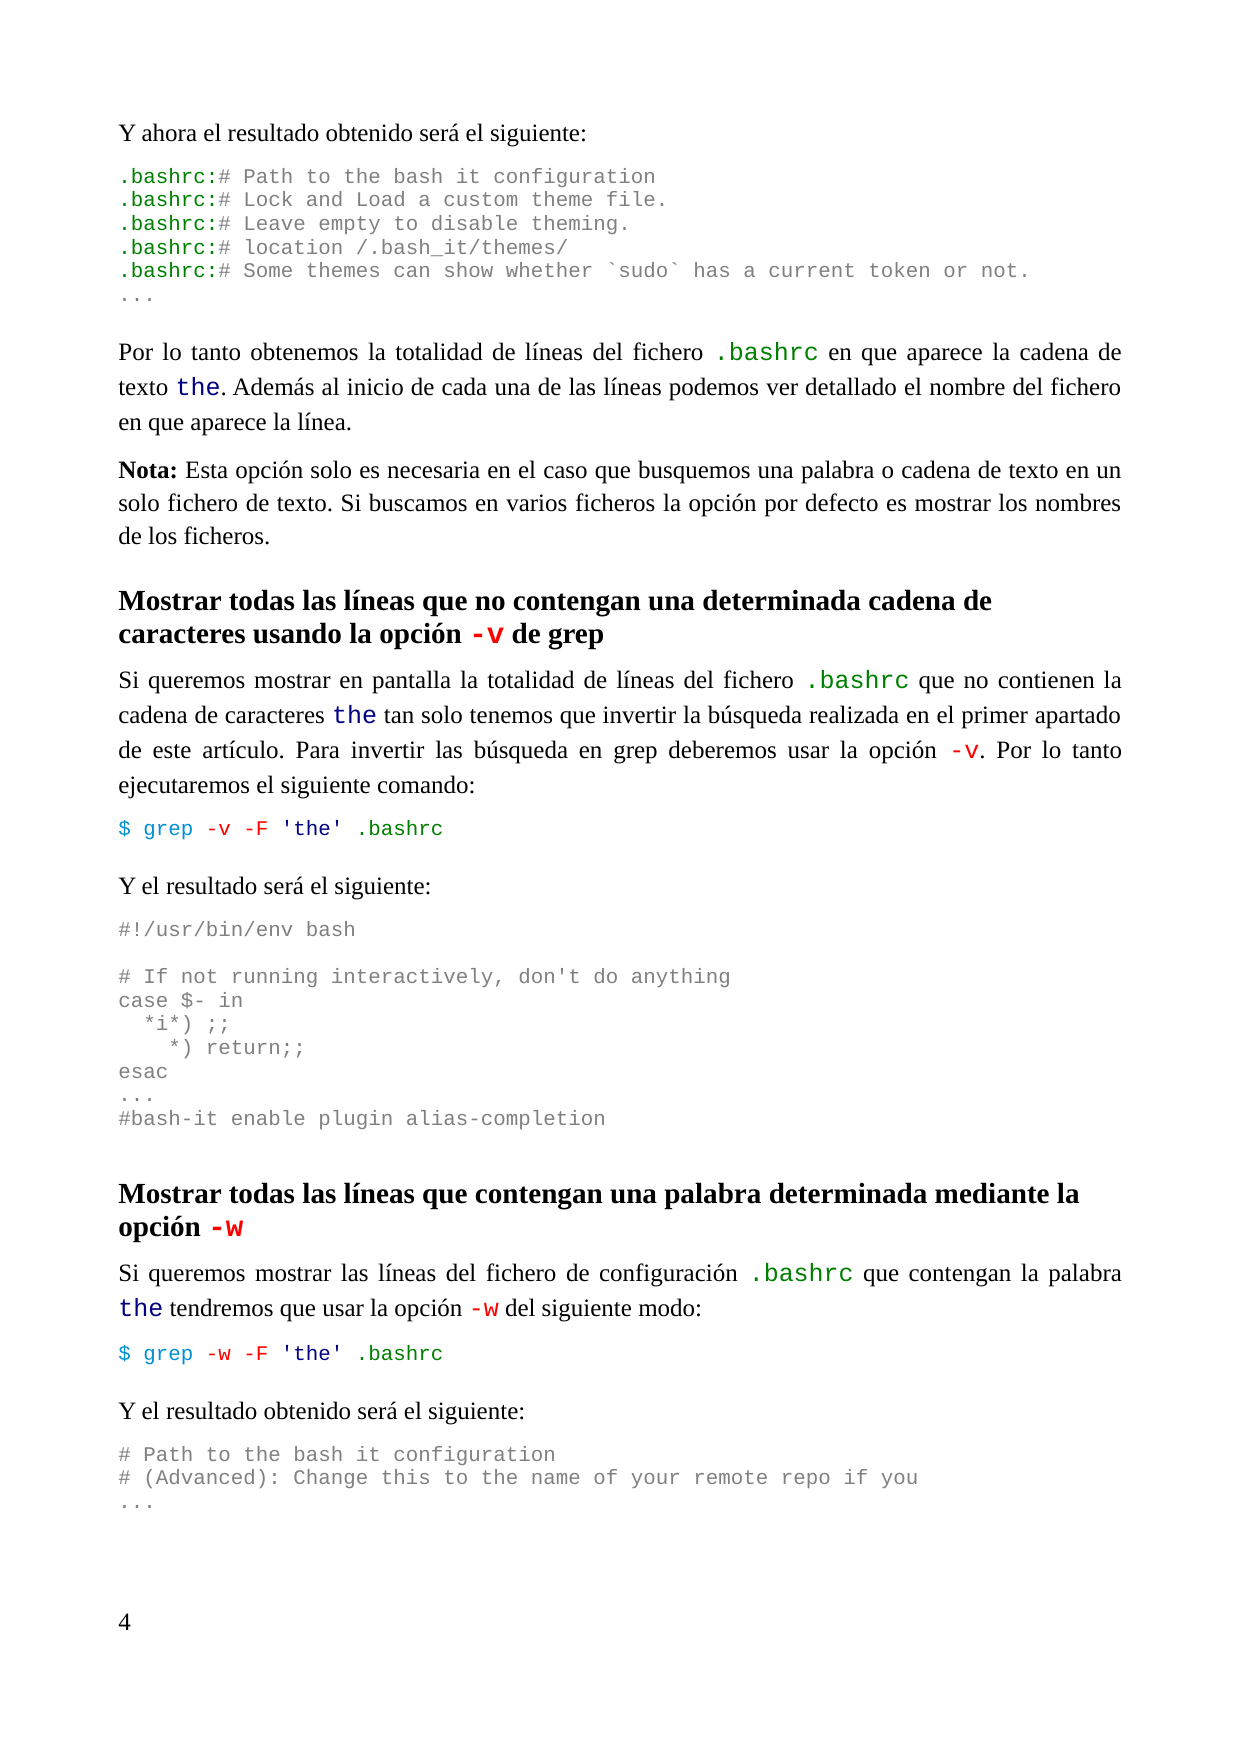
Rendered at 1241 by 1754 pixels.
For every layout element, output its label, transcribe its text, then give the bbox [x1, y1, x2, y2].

text ... [118, 1491, 1122, 1514]
text .bashrc:# Leave empty to disable theming. [118, 213, 1122, 237]
text #bash-it enable plugin alias-completion [118, 1108, 1122, 1132]
text Nota: Esta opción solo es necesaria en el caso que busquemos una palabra o cadena de texto en un solo fichero de texto. Si buscamos en varios ficheros la opción por defecto es mostrar los nombres de los ficheros. [118, 455, 1122, 550]
text Y ahora el resultado obtenido será el siguiente: [118, 118, 1122, 147]
text .bashrc:# Lock and Load a custom theme file. [118, 189, 1122, 213]
text #!/usr/bin/env bash [118, 919, 1122, 942]
text # Path to the bash it configuration [118, 1444, 1122, 1467]
text Y el resultado será el siguiente: [118, 871, 1122, 900]
text .bashrc:# location /.bash_it/themes/ [118, 237, 1122, 260]
text ... [118, 1084, 1122, 1108]
text ... [118, 284, 1122, 308]
subtitle Mostrar todas las líneas que no contengan una determinada cadena de caracteres usando la opción -v de grep [118, 583, 1122, 653]
text esac [118, 1061, 1122, 1084]
text Y el resultado obtenido será el siguiente: [118, 1396, 1122, 1425]
text .bashrc:# Some themes can show whether `sudo` has a current token or not. [118, 260, 1122, 284]
text .bashrc:# Path to the bash it configuration [118, 166, 1122, 189]
text # If not running interactively, don't do anything [118, 966, 1122, 990]
text *) return;; [118, 1037, 1122, 1061]
text $ grep -v -F 'the' .bashrc [118, 818, 1122, 842]
subtitle Mostrar todas las líneas que contengan una palabra determinada mediante la opción -w [118, 1176, 1122, 1245]
text Si queremos mostrar las líneas del fichero de configuración .bashrc que contengan la palabra the tendremos que usar la opción -w del siguiente modo: [118, 1258, 1122, 1324]
text # (Advanced): Change this to the name of your remote repo if you [118, 1467, 1122, 1491]
text $ grep -w -F 'the' .bashrc [118, 1343, 1122, 1367]
text Por lo tanto obtenemos la totalidad de líneas del fichero .bashrc en que aparece la cadena de texto the. Además al inicio de cada una de las líneas podemos ver detallado el nombre del fichero en que aparece la línea. [118, 337, 1122, 436]
text Si queremos mostrar en pantalla la totalidad de líneas del fichero .bashrc que no contienen la cadena de caracteres the tan solo tenemos que invertir la búsqueda realizada en el primer apartado de este artículo. Para invertir las búsqueda en grep deberemos usar la opción -v. Por lo tanto ejecutaremos el siguiente comando: [118, 665, 1122, 799]
text *i*) ;; [118, 1013, 1122, 1037]
text case $- in [118, 990, 1122, 1013]
